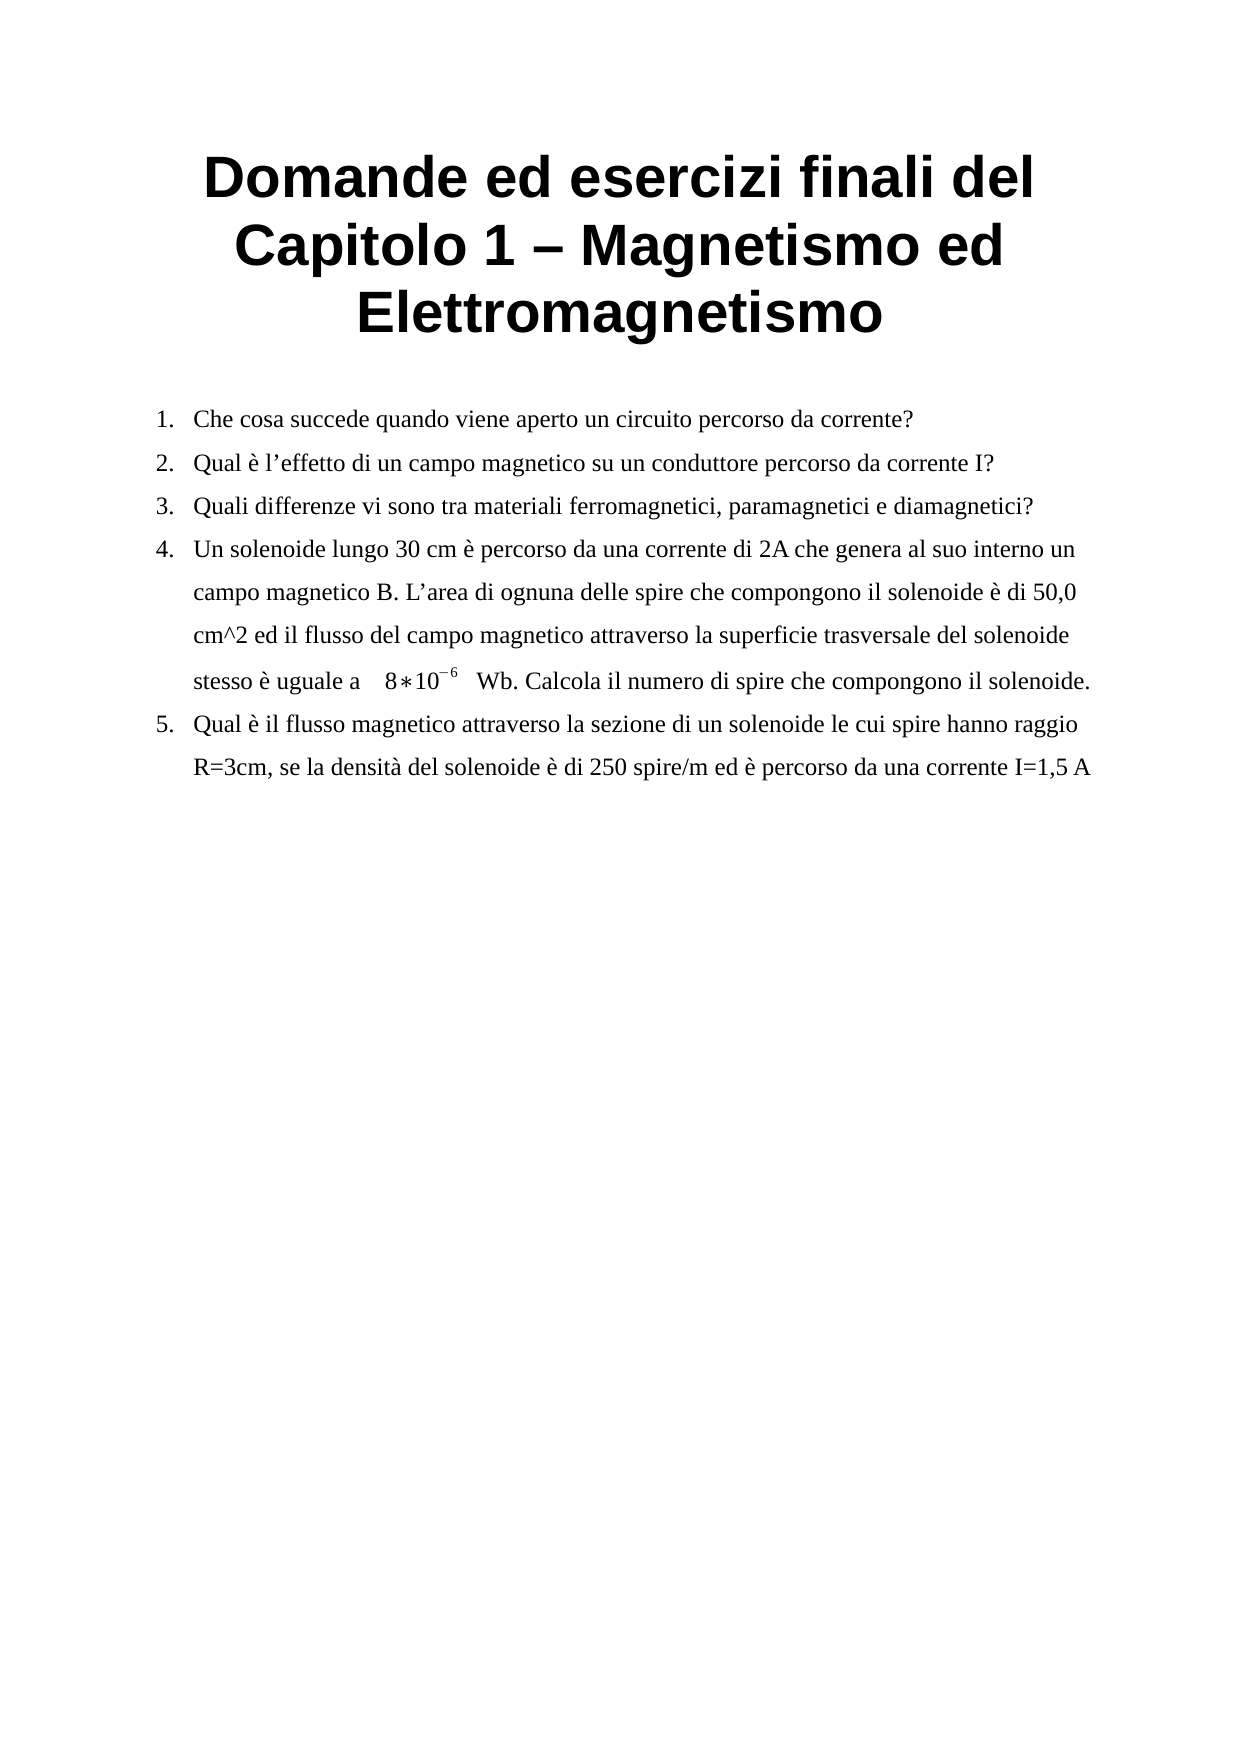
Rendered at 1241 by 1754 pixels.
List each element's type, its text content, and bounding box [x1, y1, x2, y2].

list Quali differenze vi sono tra materiali ferromagnetici, paramagnetici e diamagnetici? [156, 491, 1122, 519]
list Un solenoide lungo 30 cm è percorso da una corrente di 2A che genera al suo interno un campo magnetico B. L’area di ognuna delle spire che compongono il solenoide è di 50,0 cm^2 ed il flusso del campo magnetico attraverso la superficie trasversale del solenoide stesso è uguale a Wb. Calcola il numero di spire che compongono il solenoide. [156, 534, 1122, 694]
list Qual è il flusso magnetico attraverso la sezione di un solenoide le cui spire hanno raggio R=3cm, se la densità del solenoide è di 250 spire/m ed è percorso da una corrente I=1,5 A [156, 709, 1122, 781]
list Qual è l’effetto di un campo magnetico su un conduttore percorso da corrente I? [156, 448, 1122, 476]
list Che cosa succede quando viene aperto un circuito percorso da corrente? [156, 404, 1122, 433]
title Domande ed esercizi finali del Capitolo 1 – Magnetismo ed Elettromagnetismo [118, 143, 1122, 344]
